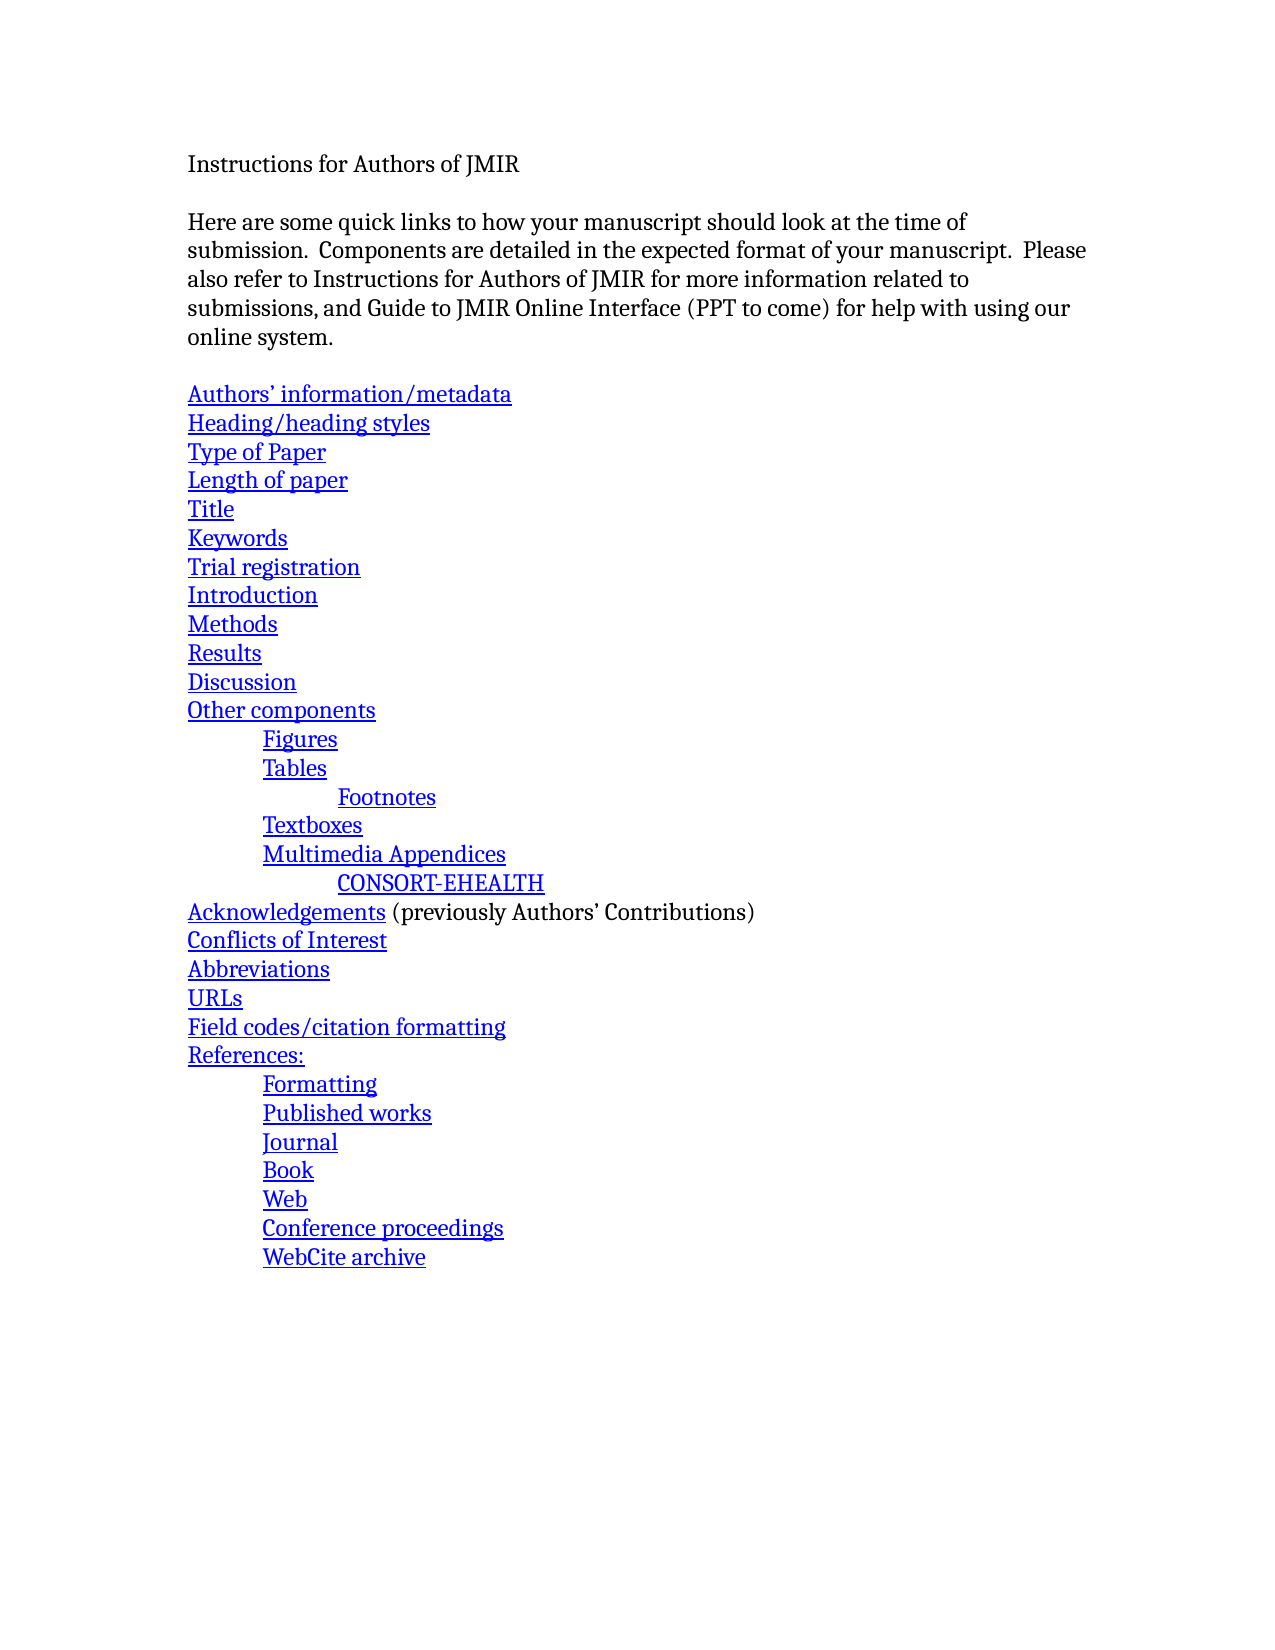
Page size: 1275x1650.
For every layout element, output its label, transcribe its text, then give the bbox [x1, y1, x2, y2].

text Conference proceedings [187, 1214, 1087, 1242]
text Trial registration [187, 552, 1087, 581]
text Other components [187, 696, 1087, 725]
text Formatting [187, 1070, 1087, 1099]
text CONSORT-EHEALTH [187, 869, 1087, 897]
text Type of Paper [187, 437, 1087, 466]
text Length of paper [187, 466, 1087, 495]
text Field codes/citation formatting [187, 1012, 1087, 1041]
text Multimedia Appendices [187, 840, 1087, 869]
text Keywords [187, 524, 1087, 552]
text WebCite archive [187, 1242, 1087, 1271]
text Tables [187, 754, 1087, 782]
text Acknowledgements (previously Authors’ Contributions) [187, 897, 1087, 926]
text Authors’ information/metadata [187, 380, 1087, 409]
text References: [187, 1041, 1087, 1070]
text Textboxes [187, 811, 1087, 840]
text Results [187, 639, 1087, 667]
text Web [187, 1185, 1087, 1214]
text Figures [187, 725, 1087, 754]
text Abbreviations [187, 955, 1087, 984]
text Footnotes [187, 782, 1087, 811]
text Published works [187, 1099, 1087, 1127]
text Book [187, 1156, 1087, 1185]
text Title [187, 495, 1087, 524]
text Methods [187, 610, 1087, 639]
text Conflicts of Interest [187, 926, 1087, 955]
text Instructions for Authors of JMIR [187, 150, 1087, 179]
text URLs [187, 984, 1087, 1012]
text Here are some quick links to how your manuscript should look at the time of submission. Components are detailed in the expected format of your manuscript. Please also refer to Instructions for Authors of JMIR for more information related to submissions, and Guide to JMIR Online Interface (PPT to come) for help with using our online system. [187, 207, 1087, 351]
text Discussion [187, 667, 1087, 696]
text Heading/heading styles [187, 409, 1087, 437]
text Journal [187, 1127, 1087, 1156]
text Introduction [187, 581, 1087, 610]
